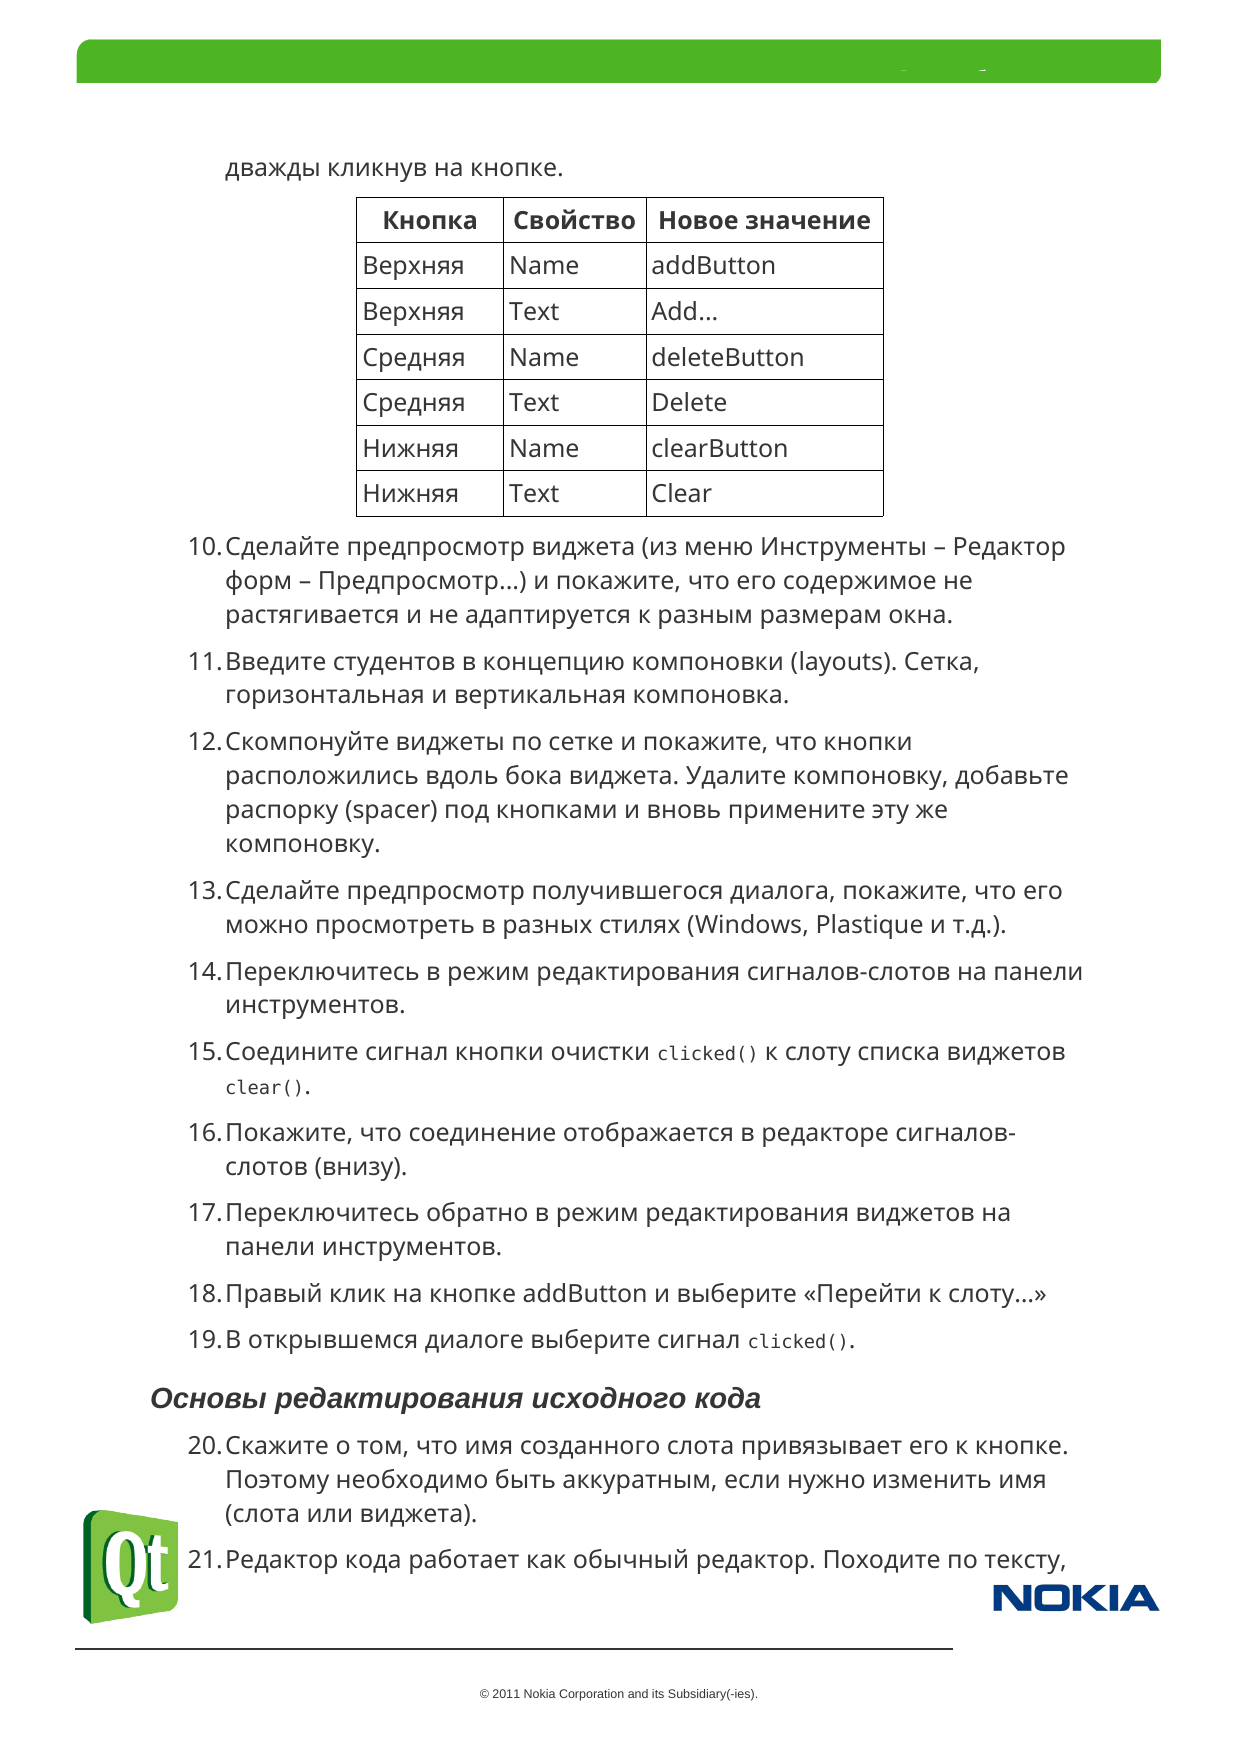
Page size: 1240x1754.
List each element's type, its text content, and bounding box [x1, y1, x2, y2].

table_cell Name [504, 243, 646, 288]
list Соедините сигнал кнопки очистки clicked() к слоту списка виджетов clear(). [187, 1034, 1089, 1102]
table_cell Верхняя [357, 289, 503, 333]
list Правый клик на кнопке addButton и выберите «Перейти к слоту…» [187, 1276, 1089, 1310]
table_cell Средняя [357, 380, 503, 425]
picture [954, 1546, 1199, 1649]
table_cell Нижняя [357, 471, 503, 516]
table_cell Text [504, 380, 646, 425]
list Введите студентов в концепцию компоновки (layouts). Сетка, горизонтальная и вертикальная компоновка. [187, 643, 1089, 711]
subtitle Основы редактирования исходного кода [150, 1381, 1089, 1415]
table_cell Text [504, 471, 646, 516]
table_cell Верхняя [357, 243, 503, 288]
list Сделайте предпросмотр виджета (из меню Инструменты – Редактор форм – Предпросмотр...) и покажите, что его содержимое не растягивается и не адаптируется к разным размерам окна. [187, 528, 1089, 631]
list Скажите о том, что имя созданного слота привязывает его к кнопке. Поэтому необходимо быть аккуратным, если нужно изменить имя (слота или виджета). [187, 1427, 1089, 1529]
table_cell Нижняя [357, 426, 503, 470]
table_cell Delete [647, 380, 883, 425]
table_header Новое значение [647, 198, 883, 242]
list Сделайте предпросмотр получившегося диалога, покажите, что его можно просмотреть в разных стилях (Windows, Plastique и т.д.). [187, 872, 1089, 941]
table_header Свойство [504, 198, 646, 242]
table_cell addButton [647, 243, 883, 288]
table_cell Средняя [357, 335, 503, 379]
list Переключитесь в режим редактирования сигналов-слотов на панели инструментов. [187, 953, 1089, 1021]
list дважды кликнув на кнопке. [187, 150, 1089, 184]
table_cell Text [504, 289, 646, 333]
list В открывшемся диалоге выберите сигнал clicked(). [187, 1322, 1089, 1356]
list Покажите, что соединение отображается в редакторе сигналов-слотов (внизу). [187, 1114, 1089, 1182]
list Переключитесь обратно в режим редактирования виджетов на панели инструментов. [187, 1195, 1089, 1263]
picture [75, 1500, 186, 1634]
table_cell Name [504, 335, 646, 379]
table_cell deleteButton [647, 335, 883, 379]
table_cell Add... [647, 289, 883, 333]
list Скомпонуйте виджеты по сетке и покажите, что кнопки расположились вдоль бока виджета. Удалите компоновку, добавьте распорку (spacer) под кнопками и вновь примените эту же компоновку. [187, 724, 1089, 860]
picture [76, 39, 1162, 86]
table_cell clearButton [647, 426, 883, 470]
list Редактор кода работает как обычный редактор. Походите по тексту, [187, 1542, 1089, 1576]
table_cell Name [504, 426, 646, 470]
table_cell Clear [647, 471, 883, 516]
table_header Кнопка [357, 198, 503, 242]
